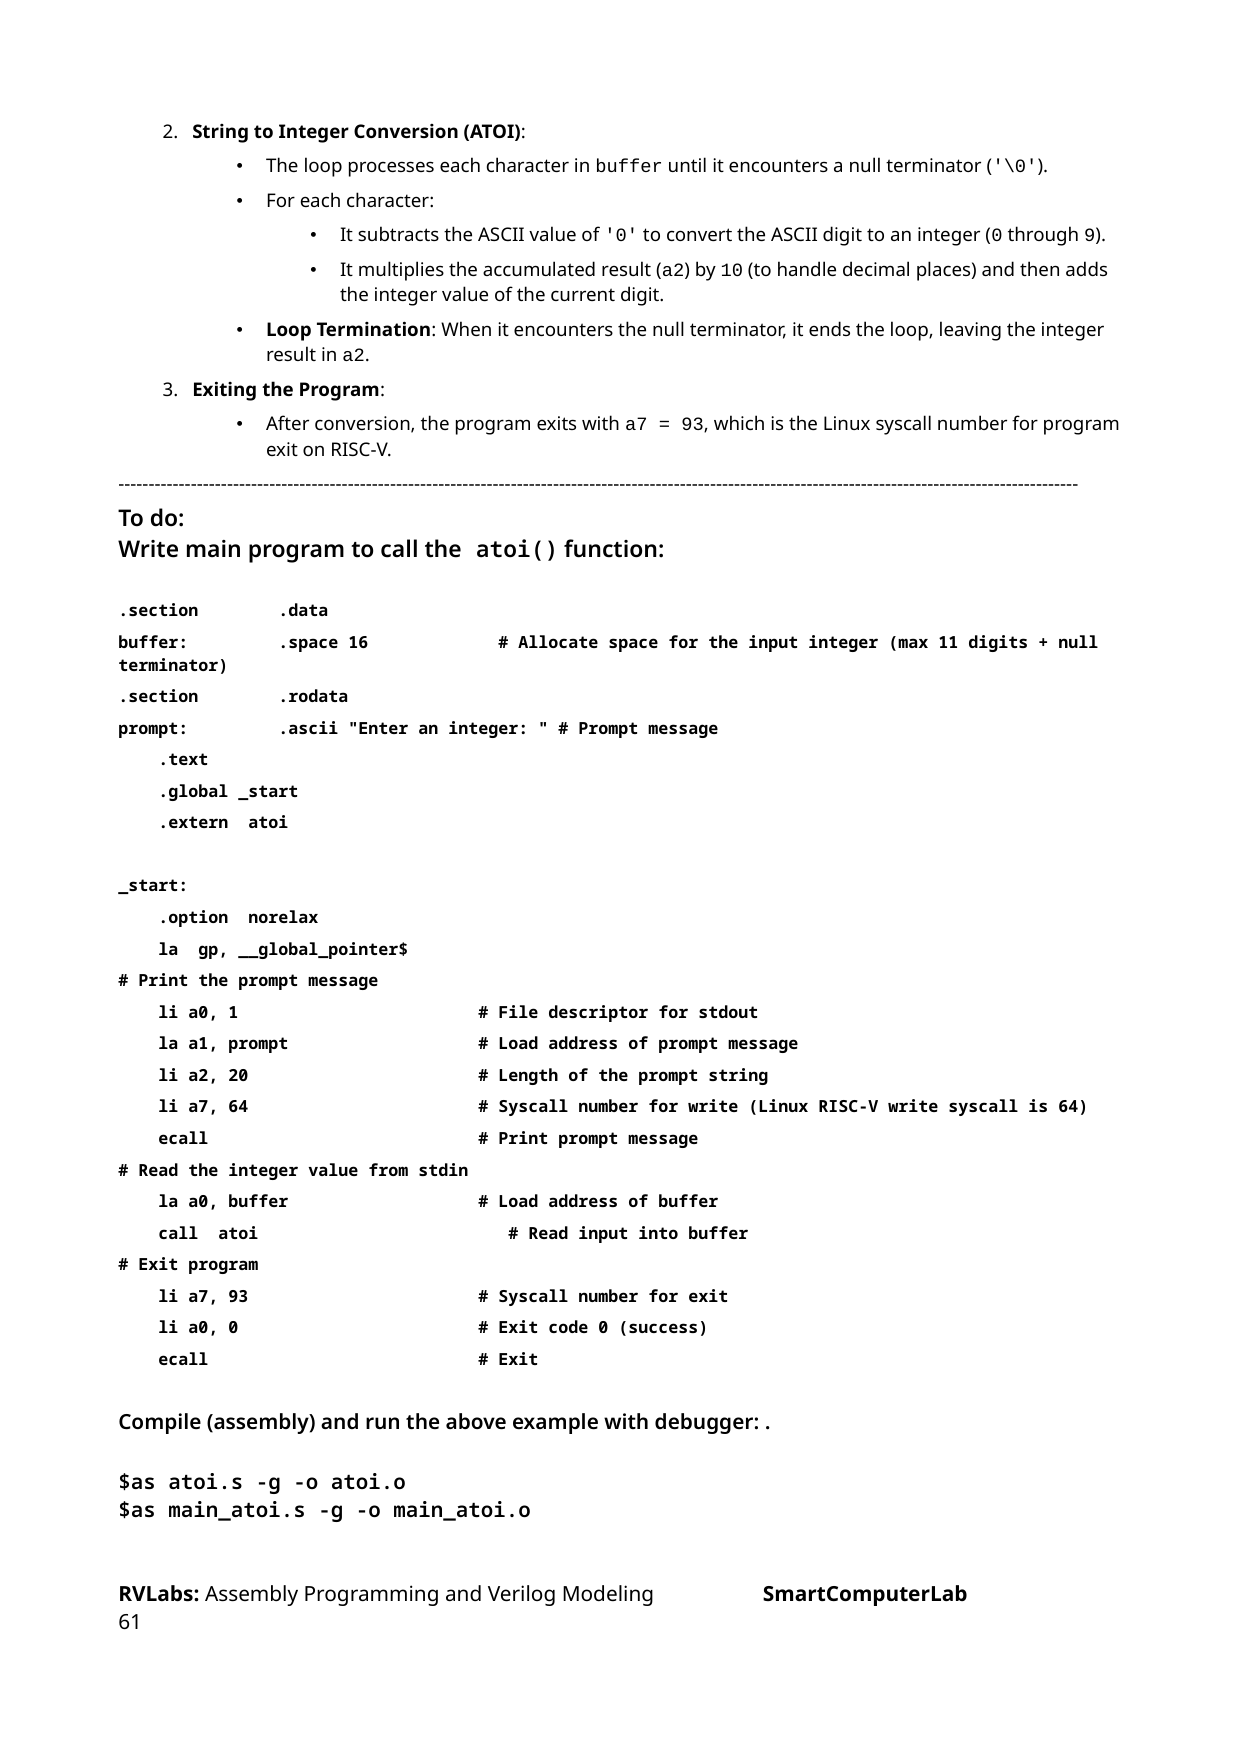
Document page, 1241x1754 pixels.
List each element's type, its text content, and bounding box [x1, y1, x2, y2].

list Loop Termination: When it encounters the null terminator, it ends the loop, leaving the integer result in a2. [236, 316, 1122, 367]
text To do: [118, 502, 1122, 533]
text prompt: .ascii "Enter an integer: " # Prompt message [118, 716, 1122, 739]
text # Exit program [118, 1253, 1122, 1276]
text --------------------------------------------------------------------------------------------------------------------------------------------------------------- [118, 471, 1122, 496]
text li a0, 0 # Exit code 0 (success) [118, 1316, 1122, 1339]
text li a2, 20 # Length of the prompt string [118, 1063, 1122, 1086]
text Write main program to call the atoi() function: [118, 533, 1122, 565]
text li a7, 64 # Syscall number for write (Linux RISC-V write syscall is 64) [118, 1095, 1122, 1118]
text call atoi # Read input into buffer [118, 1221, 1122, 1244]
list It multiplies the accumulated result (a2) by 10 (to handle decimal places) and then adds the integer value of the current digit. [310, 256, 1122, 307]
list String to Integer Conversion (ATOI): [162, 118, 1122, 144]
text .section .rodata [118, 685, 1122, 707]
text .text [118, 748, 1122, 771]
text .extern atoi [118, 811, 1122, 834]
text la a1, prompt # Load address of prompt message [118, 1032, 1122, 1054]
list The loop processes each character in buffer until it encounters a null terminator ('\0'). [236, 152, 1122, 178]
list It subtracts the ASCII value of '0' to convert the ASCII digit to an integer (0 through 9). [310, 221, 1122, 247]
list For each character: [236, 187, 1122, 213]
text Compile (assembly) and run the above example with debugger: . [118, 1407, 1122, 1436]
text _start: [118, 874, 1122, 897]
text .option norelax [118, 906, 1122, 928]
text $as main_atoi.s -g -o main_atoi.o [118, 1496, 1122, 1524]
text la gp, __global_pointer$ [118, 937, 1122, 960]
text la a0, buffer # Load address of buffer [118, 1190, 1122, 1212]
text li a7, 93 # Syscall number for exit [118, 1284, 1122, 1307]
text ecall # Print prompt message [118, 1127, 1122, 1149]
text ecall # Exit [118, 1347, 1122, 1370]
list Exiting the Program: [162, 376, 1122, 402]
text buffer: .space 16 # Allocate space for the input integer (max 11 digits + null terminator) [118, 630, 1122, 676]
text .section .data [118, 599, 1122, 622]
text .global _start [118, 779, 1122, 802]
text li a0, 1 # File descriptor for stdout [118, 1000, 1122, 1023]
text $as atoi.s -g -o atoi.o [118, 1467, 1122, 1496]
list After conversion, the program exits with a7 = 93, which is the Linux syscall number for program exit on RISC-V. [236, 411, 1122, 462]
text # Read the integer value from stdin [118, 1158, 1122, 1181]
text # Print the prompt message [118, 969, 1122, 991]
